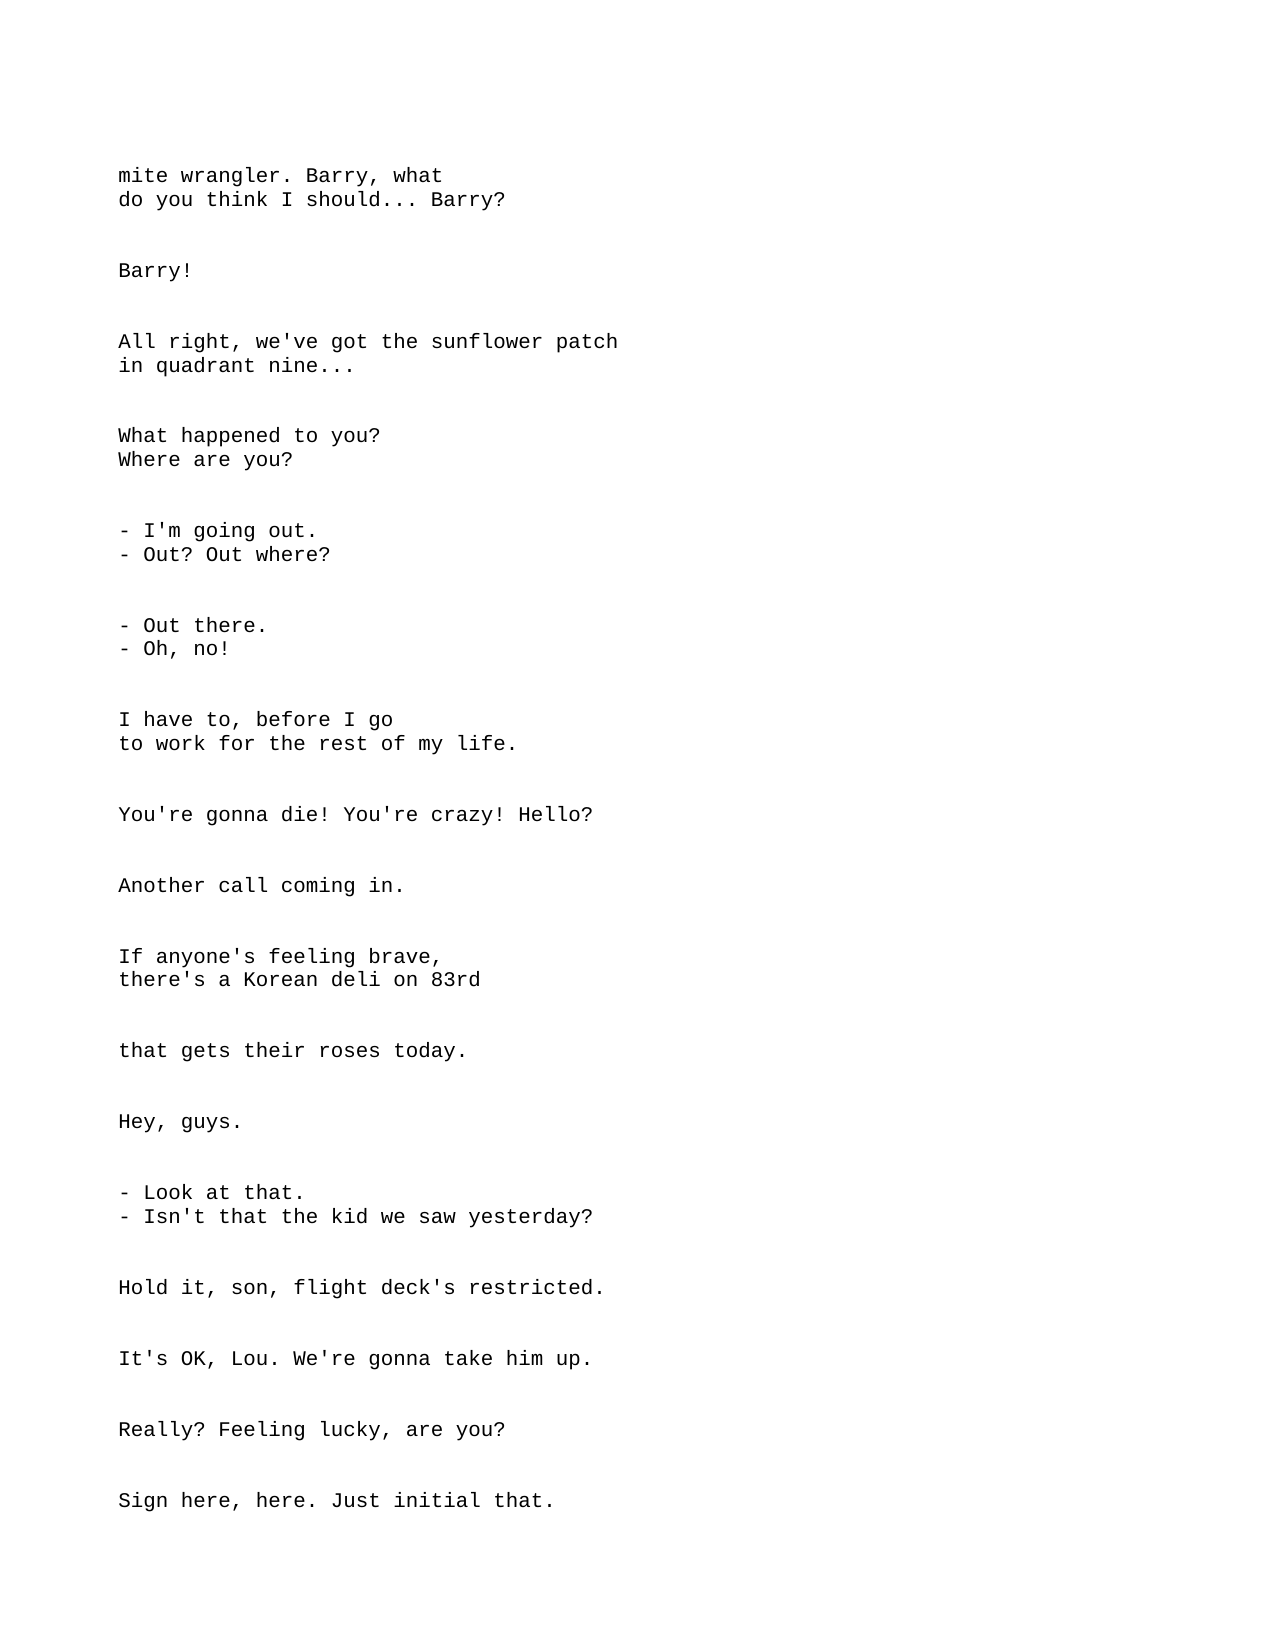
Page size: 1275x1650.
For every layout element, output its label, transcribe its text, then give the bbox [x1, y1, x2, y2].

text You're gonna die! You're crazy! Hello? [118, 804, 1157, 827]
text Really? Feeling lucky, are you? [118, 1419, 1157, 1442]
text - Out there. [118, 615, 1157, 638]
text I have to, before I go [118, 709, 1157, 733]
text - Isn't that the kid we saw yesterday? [118, 1206, 1157, 1229]
text Another call coming in. [118, 875, 1157, 898]
text - Out? Out where? [118, 544, 1157, 567]
text All right, we've got the sunflower patch [118, 331, 1157, 354]
text to work for the rest of my life. [118, 733, 1157, 757]
text mite wrangler. Barry, what [118, 165, 1157, 189]
text in quadrant nine... [118, 354, 1157, 378]
text do you think I should... Barry? [118, 189, 1157, 213]
text What happened to you? [118, 426, 1157, 449]
text It's OK, Lou. We're gonna take him up. [118, 1348, 1157, 1371]
text Hold it, son, flight deck's restricted. [118, 1277, 1157, 1300]
text If anyone's feeling brave, [118, 946, 1157, 969]
text Sign here, here. Just initial that. [118, 1489, 1157, 1513]
text - Look at that. [118, 1182, 1157, 1206]
text - Oh, no! [118, 638, 1157, 662]
text that gets their roses today. [118, 1040, 1157, 1064]
text there's a Korean deli on 83rd [118, 969, 1157, 993]
text Where are you? [118, 449, 1157, 473]
text - I'm going out. [118, 520, 1157, 544]
text Hey, guys. [118, 1111, 1157, 1135]
text Barry! [118, 260, 1157, 284]
